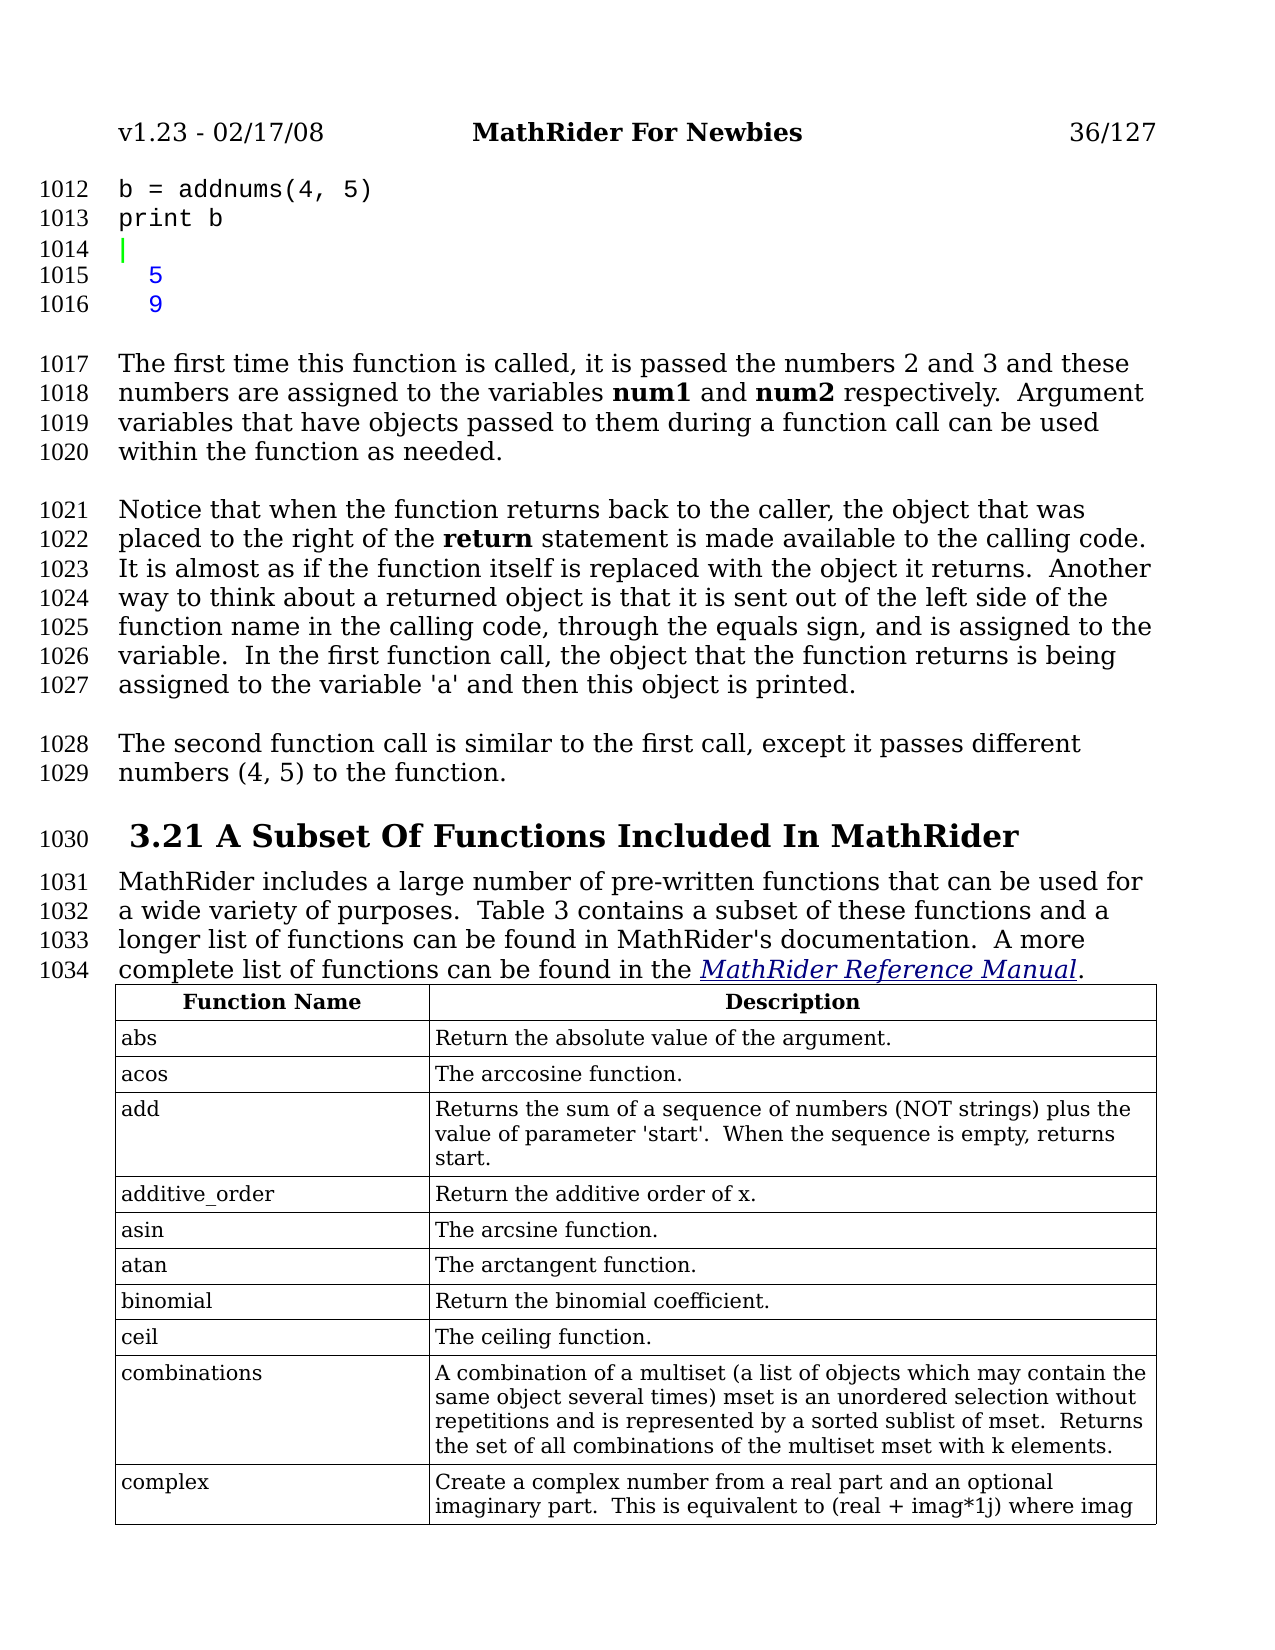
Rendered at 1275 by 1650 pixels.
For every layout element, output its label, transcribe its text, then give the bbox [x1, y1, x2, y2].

text The second function call is similar to the first call, except it passes different numbers (4, 5) to the function. [118, 729, 1157, 787]
subtitle A Subset Of Functions Included In MathRider [118, 818, 1157, 855]
text The first time this function is called, it is passed the numbers 2 and 3 and these numbers are assigned to the variables num1 and num2 respectively. Argument variables that have objects passed to them during a function call can be used within the function as needed. [118, 349, 1157, 466]
table_cell Create a complex number from a real part and an optional imaginary part. This is equivalent to (real + imag*1j) where imag [430, 1465, 1156, 1524]
table_header Function Name [116, 985, 429, 1020]
table_cell complex [116, 1465, 429, 1524]
table_cell atan [116, 1249, 429, 1283]
text 9 [148, 291, 1157, 320]
table_cell additive_order [116, 1177, 429, 1212]
table_cell The arctangent function. [430, 1249, 1156, 1283]
table_cell Return the absolute value of the argument. [430, 1021, 1156, 1056]
table_cell Return the binomial coefficient. [430, 1285, 1156, 1319]
table_cell combinations [116, 1356, 429, 1464]
table_cell The arccosine function. [430, 1057, 1156, 1092]
table_cell abs [116, 1021, 429, 1056]
table_cell Return the additive order of x. [430, 1177, 1156, 1212]
table_cell binomial [116, 1285, 429, 1319]
table_cell The arcsine function. [430, 1213, 1156, 1248]
text | [118, 234, 1157, 263]
table_cell add [116, 1093, 429, 1176]
text 5 [148, 263, 1157, 291]
table_cell ceil [116, 1320, 429, 1355]
table_cell A combination of a multiset (a list of objects which may contain the same object several times) mset is an unordered selection without repetitions and is represented by a sorted sublist of mset. Returns the set of all combinations of the multiset mset with k elements. [430, 1356, 1156, 1464]
table_cell The ceiling function. [430, 1320, 1156, 1355]
table_cell asin [116, 1213, 429, 1248]
text Notice that when the function returns back to the caller, the object that was placed to the right of the return statement is made available to the calling code. It is almost as if the function itself is replaced with the object it returns. Another way to think about a returned object is that it is sent out of the left side of the function name in the calling code, through the equals sign, and is assigned to the variable. In the first function call, the object that the function returns is being assigned to the variable 'a' and then this object is printed. [118, 495, 1157, 699]
text print b [118, 205, 1157, 234]
table_cell acos [116, 1057, 429, 1092]
text MathRider includes a large number of pre-written functions that can be used for a wide variety of purposes. Table 3 contains a subset of these functions and a longer list of functions can be found in MathRider's documentation. A more complete list of functions can be found in the MathRider Reference Manual. [118, 867, 1157, 984]
table_header Description [430, 985, 1156, 1020]
text b = addnums(4, 5) [118, 177, 1157, 205]
table_cell Returns the sum of a sequence of numbers (NOT strings) plus the value of parameter 'start'. When the sequence is empty, returns start. [430, 1093, 1156, 1176]
